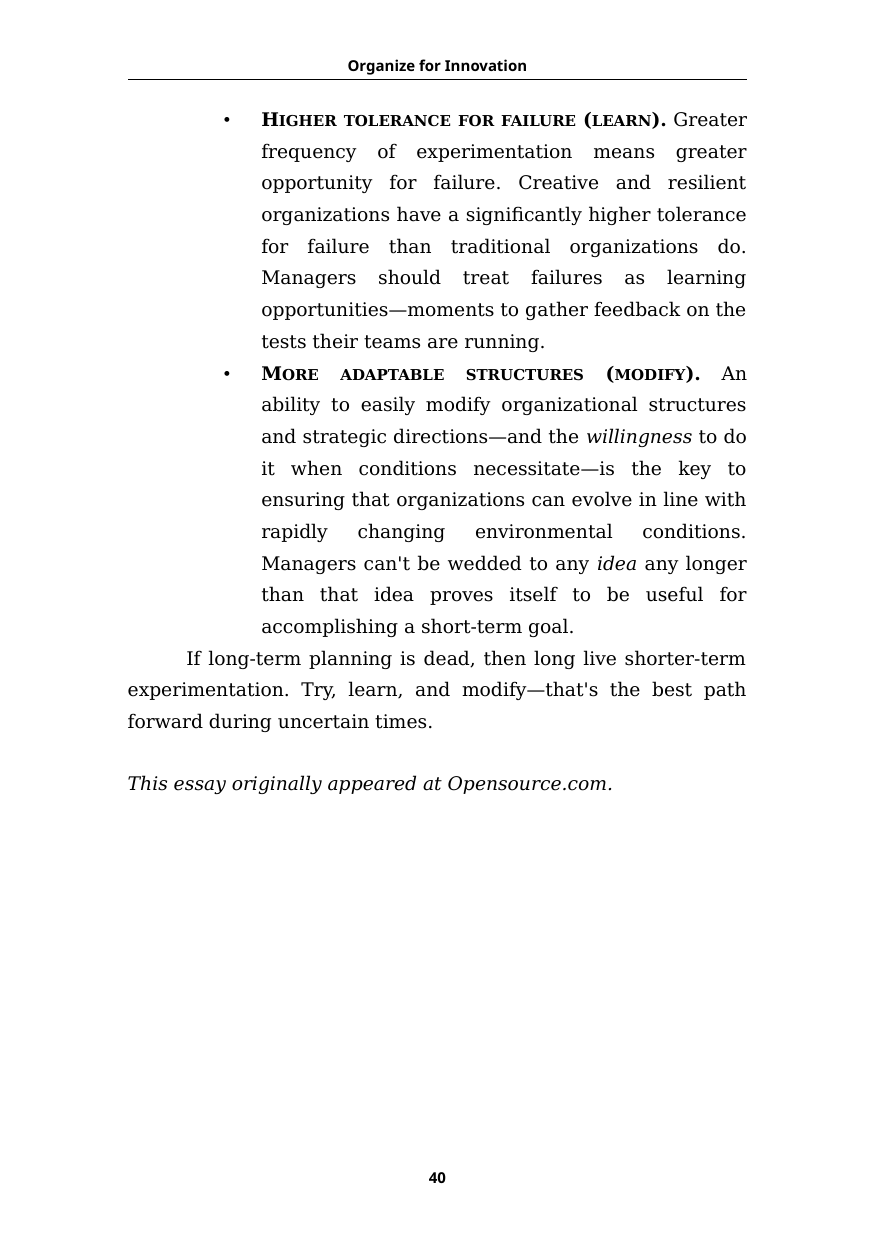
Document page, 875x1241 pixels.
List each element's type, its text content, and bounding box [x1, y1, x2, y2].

list Higher tolerance for failure (learn). Greater frequency of experimentation means greater opportunity for failure. Creative and resilient organizations have a significantly higher tolerance for failure than traditional organizations do. Managers should treat failures as learning opportunities—moments to gather feedback on the tests their teams are running. [223, 109, 747, 352]
text If long-term planning is dead, then long live shorter-term experimentation. Try, learn, and modify—that's the best path forward during uncertain times. [127, 647, 747, 733]
list More adaptable structures (modify). An ability to easily modify organizational structures and strategic directions—and the willingness to do it when conditions necessitate—is the key to ensuring that organizations can evolve in line with rapidly changing environmental conditions. Managers can't be wedded to any idea any longer than that idea proves itself to be useful for accomplishing a short-term goal. [223, 362, 747, 638]
text This essay originally appeared at Opensource.com. [127, 772, 747, 794]
